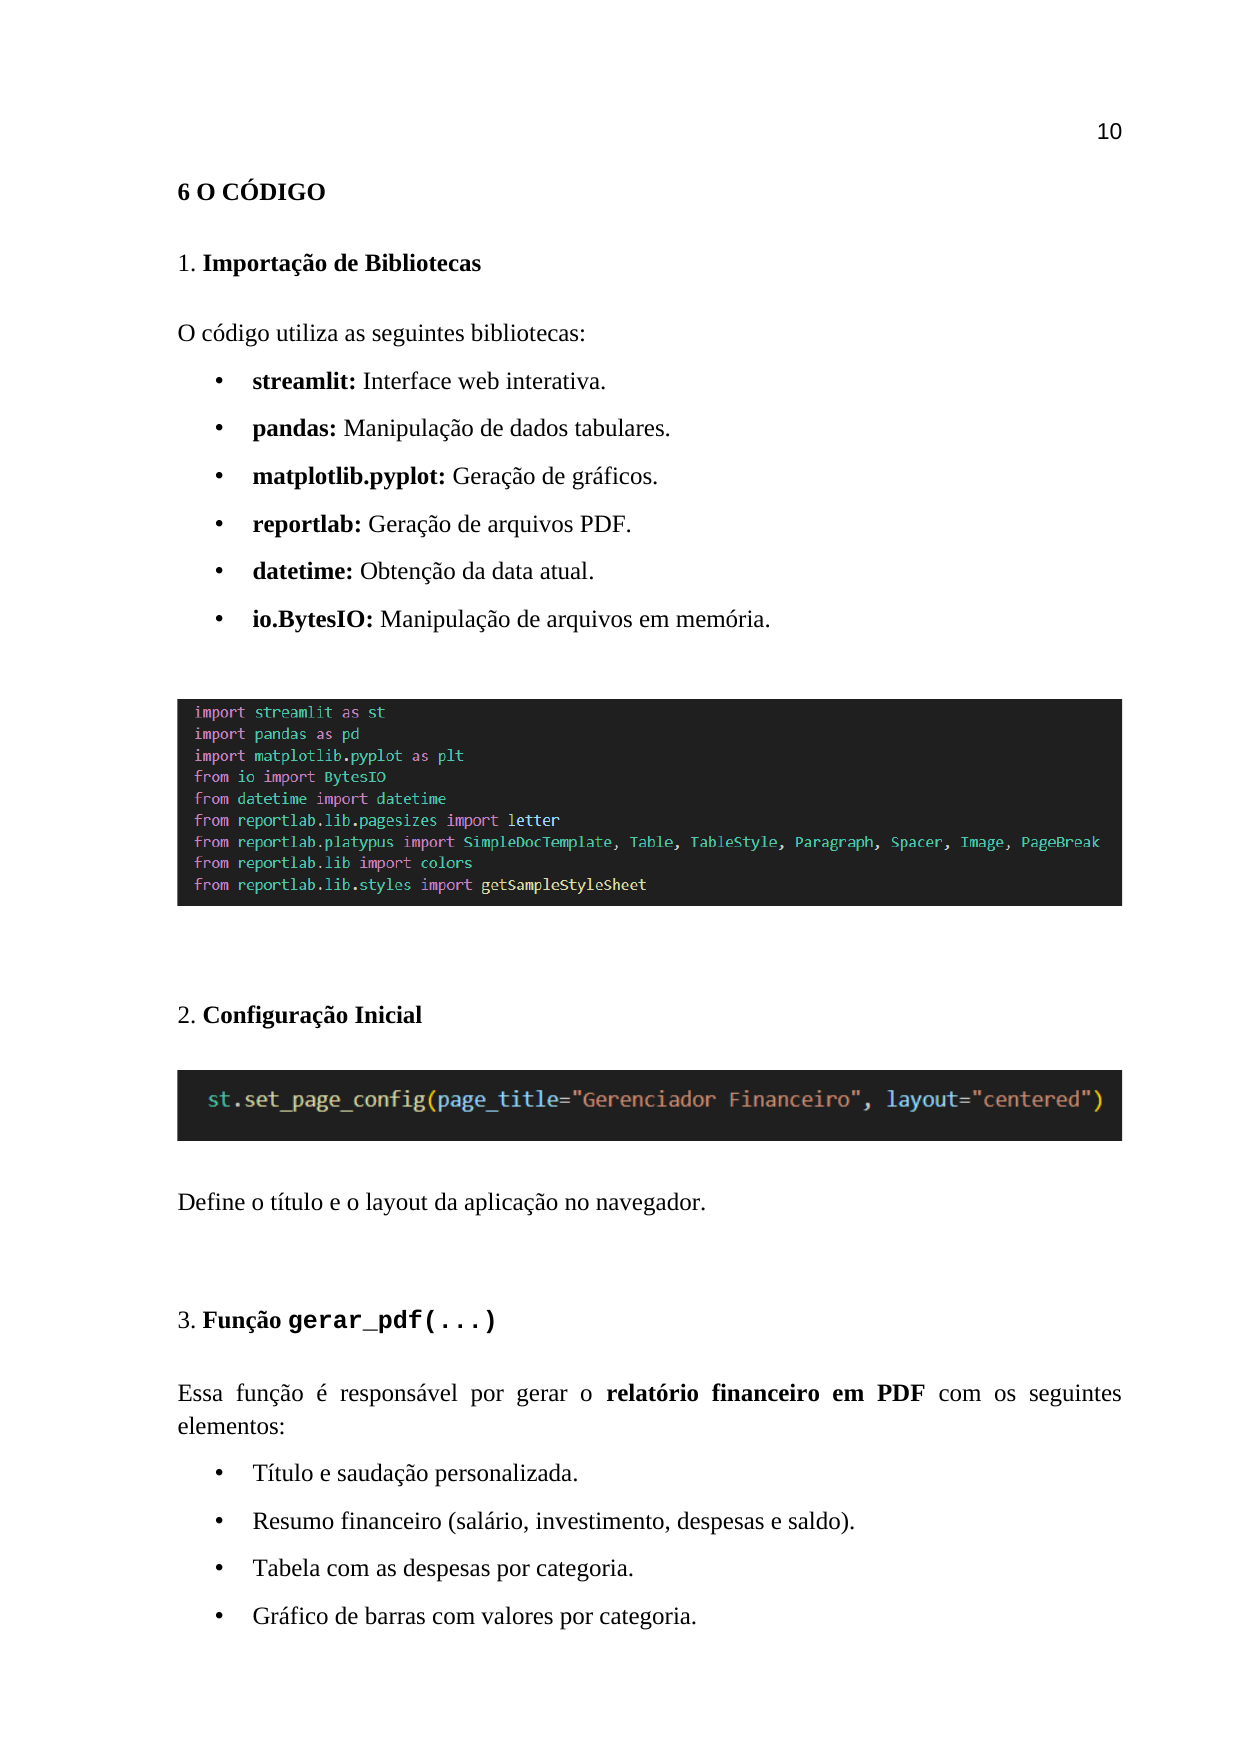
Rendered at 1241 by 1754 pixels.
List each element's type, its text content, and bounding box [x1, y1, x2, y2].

subtitle 2. Configuração Inicial [177, 1000, 1122, 1028]
picture [177, 699, 1123, 906]
subtitle 6 o código [177, 177, 1122, 206]
subtitle 3. Função gerar_pdf(...) [177, 1305, 1122, 1336]
list matplotlib.pyplot: Geração de gráficos. [215, 461, 1122, 490]
list io.BytesIO: Manipulação de arquivos em memória. [215, 604, 1122, 633]
list Tabela com as despesas por categoria. [215, 1553, 1122, 1582]
list Resumo financeiro (salário, investimento, despesas e saldo). [215, 1506, 1122, 1535]
list streamlit: Interface web interativa. [215, 366, 1122, 394]
text O código utiliza as seguintes bibliotecas: [177, 318, 1122, 347]
text Define o título e o layout da aplicação no navegador. [177, 1141, 1122, 1215]
picture [177, 1070, 1123, 1141]
list reportlab: Geração de arquivos PDF. [215, 509, 1122, 537]
list Título e saudação personalizada. [215, 1458, 1122, 1487]
subtitle 1. Importação de Bibliotecas [177, 248, 1122, 276]
list pandas: Manipulação de dados tabulares. [215, 413, 1122, 442]
text Essa função é responsável por gerar o relatório financeiro em PDF com os seguintes elementos: [177, 1378, 1122, 1439]
list Gráfico de barras com valores por categoria. [215, 1601, 1122, 1630]
list datetime: Obtenção da data atual. [215, 556, 1122, 585]
